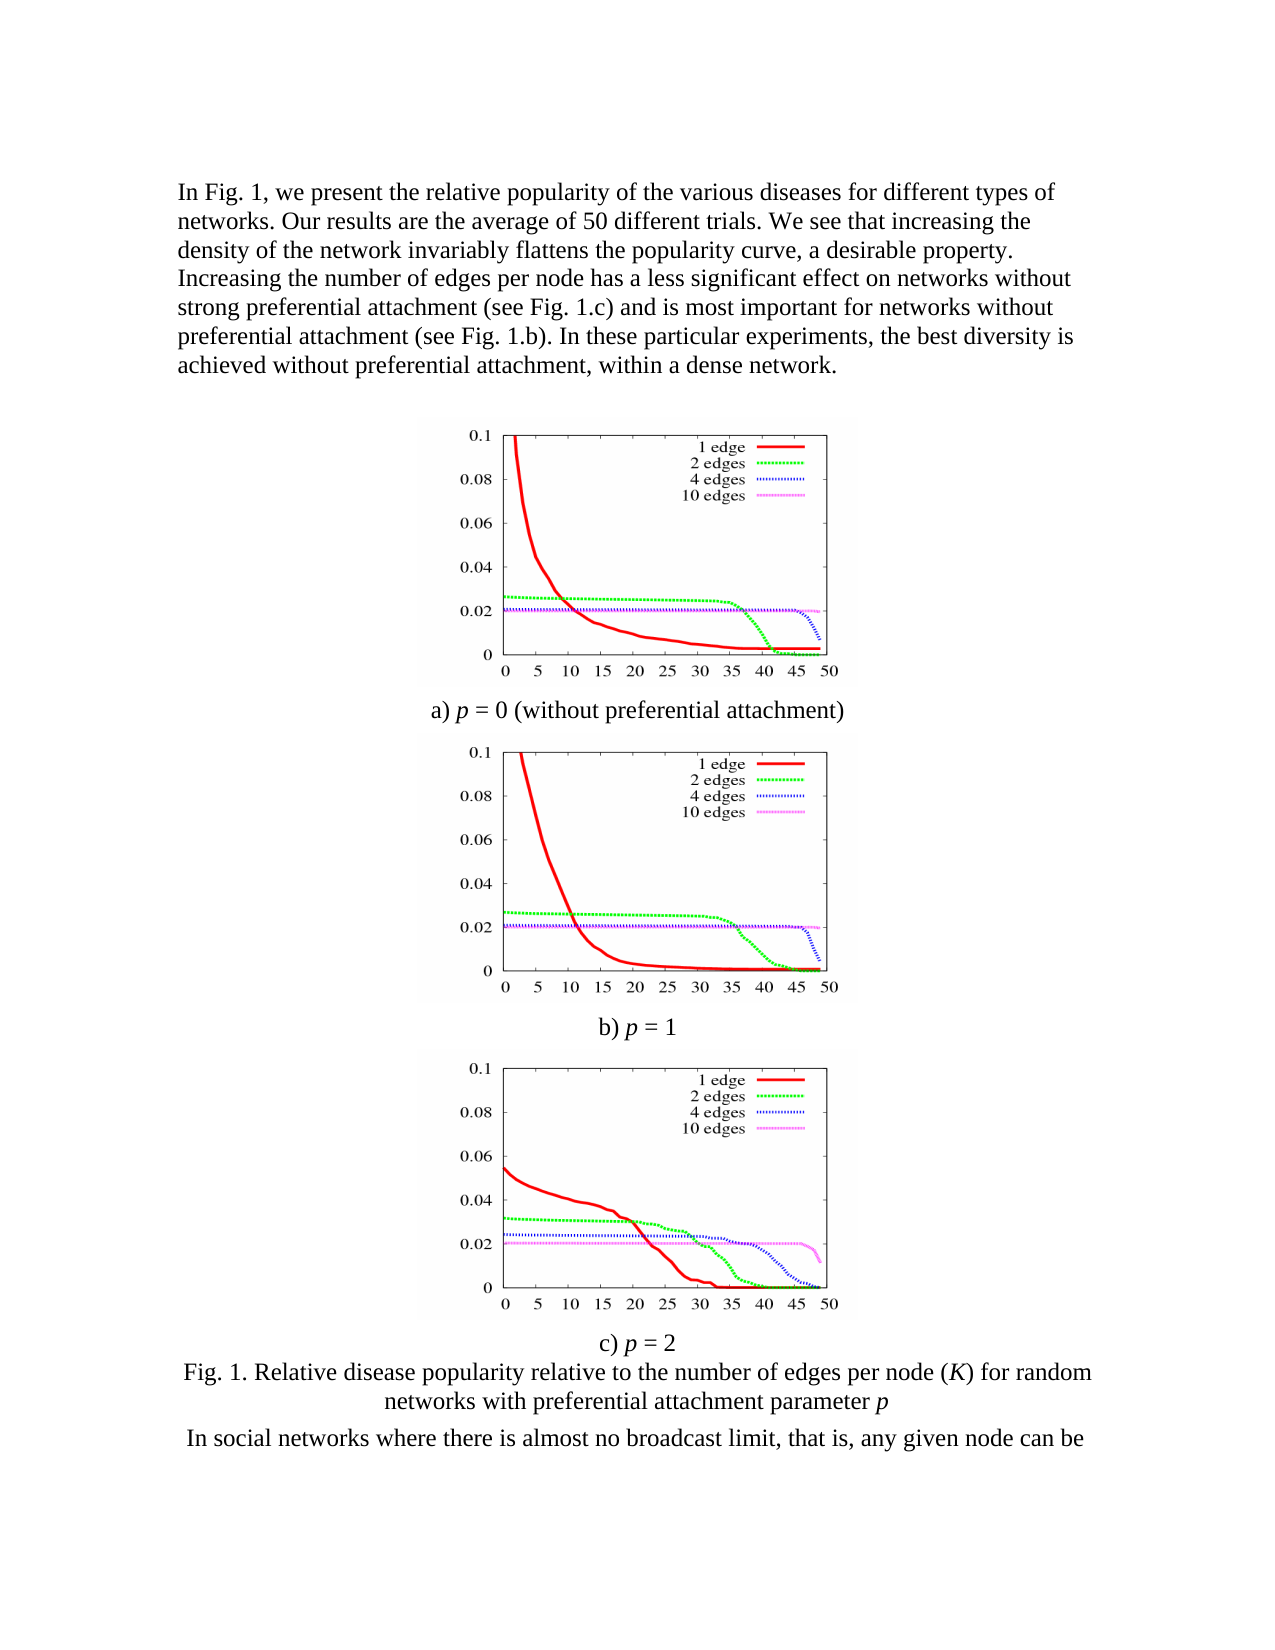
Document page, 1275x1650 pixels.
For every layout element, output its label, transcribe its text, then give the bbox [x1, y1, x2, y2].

picture [417, 417, 858, 687]
text a) p = 0 (without preferential attachment) [177, 696, 1098, 724]
text c) p = 2 [177, 1328, 1098, 1357]
text In social networks where there is almost no broadcast limit, that is, any given node can be [186, 1423, 1089, 1452]
text Fig. 1. Relative disease popularity relative to the number of edges per node (K) for random networks with preferential attachment parameter p [177, 1357, 1098, 1414]
picture [417, 1049, 858, 1320]
text In Fig. 1, we present the relative popularity of the various diseases for different types of networks. Our results are the average of 50 different trials. We see that increasing the density of the network invariably flattens the popularity curve, a desirable property. Increasing the number of edges per node has a less significant effect on networks without strong preferential attachment (see Fig. 1.c) and is most important for networks without preferential attachment (see Fig. 1.b). In these particular experiments, the best diversity is achieved without preferential attachment, within a dense network. [177, 177, 1098, 378]
picture [417, 733, 858, 1003]
text b) p = 1 [177, 1012, 1098, 1041]
